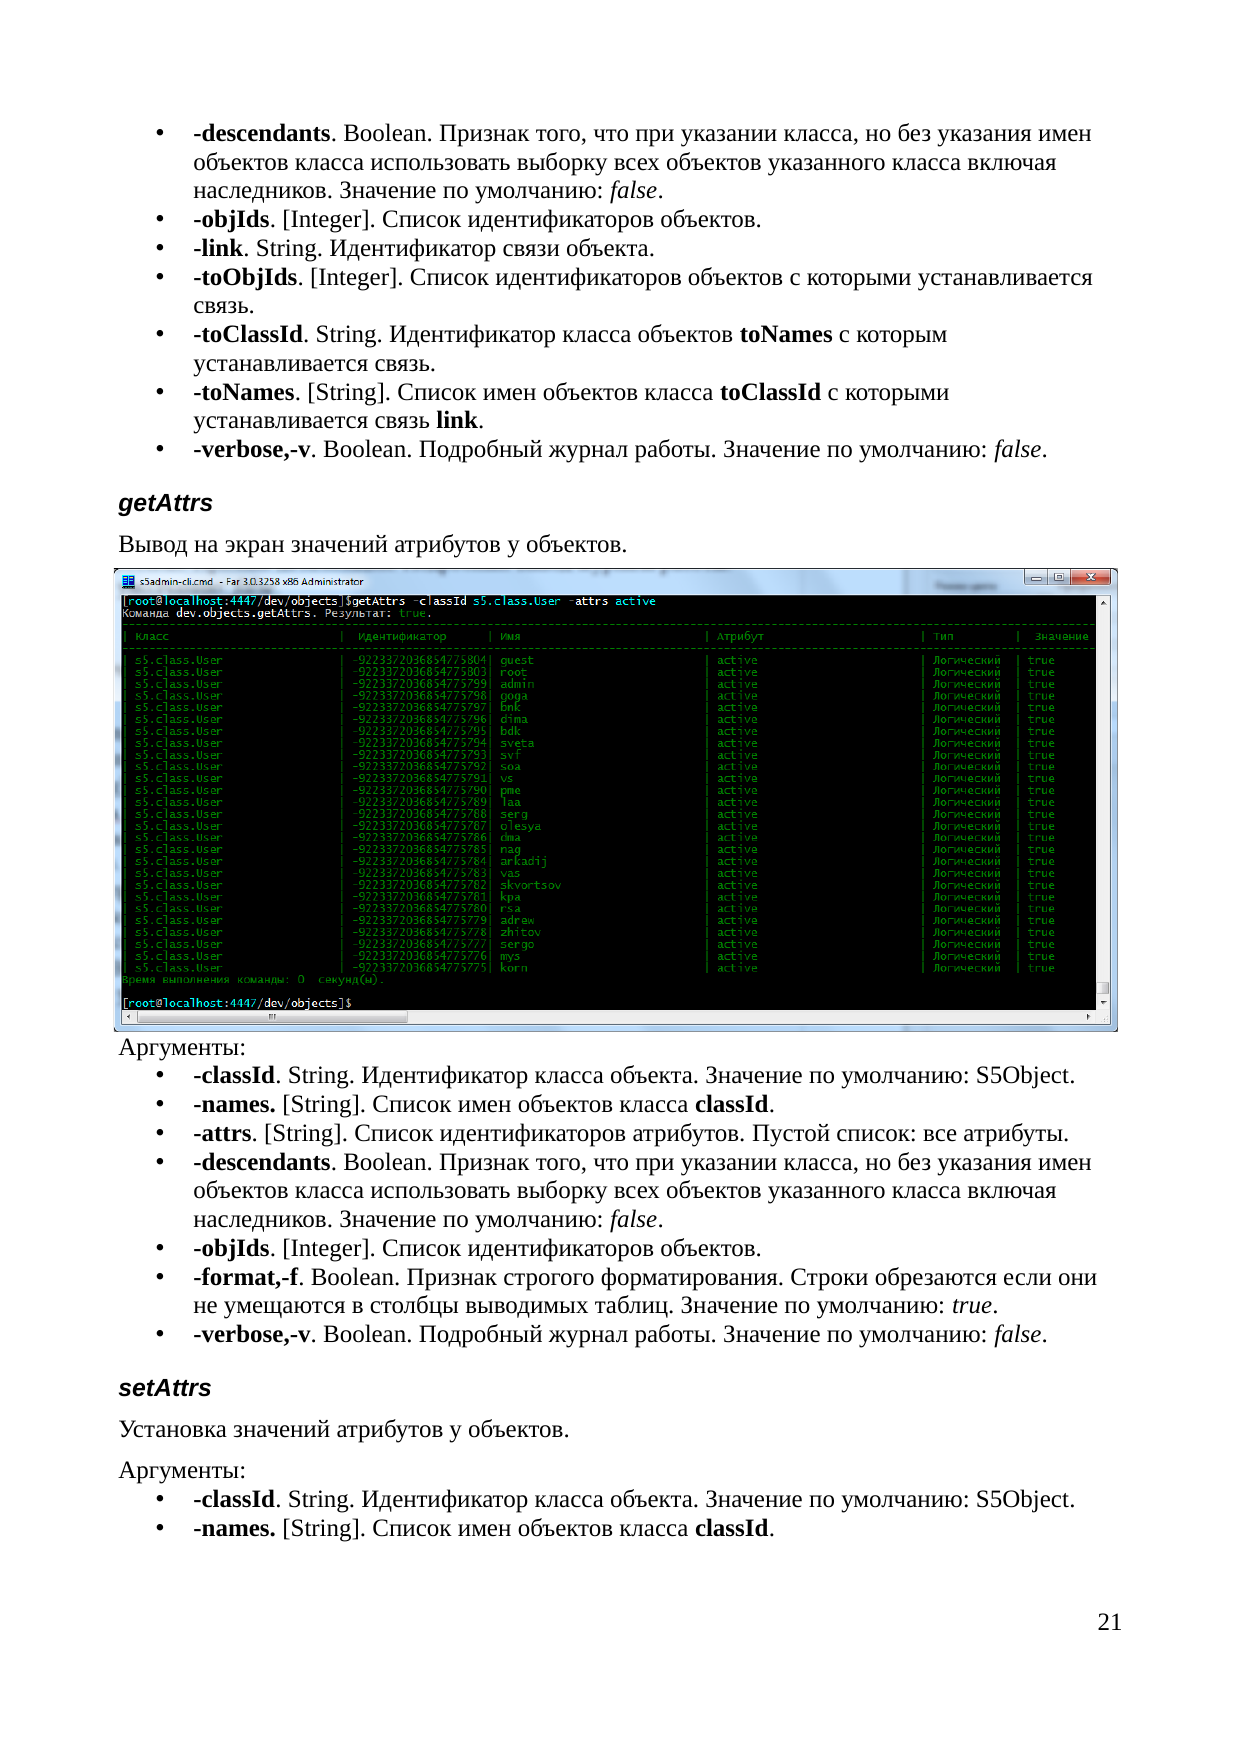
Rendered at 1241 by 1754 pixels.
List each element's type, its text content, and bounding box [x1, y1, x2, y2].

text Аргументы: [118, 1455, 1122, 1484]
picture [113, 568, 1118, 1032]
list -link. String. Идентификатор связи объекта. [156, 233, 1122, 262]
list -names. [String]. Список имен объектов класса classId. [156, 1089, 1122, 1118]
list -verbose,-v. Boolean. Подробный журнал работы. Значение по умолчанию: false. [156, 1319, 1122, 1348]
list -verbose,-v. Boolean. Подробный журнал работы. Значение по умолчанию: false. [156, 434, 1122, 463]
subtitle setAttrs [118, 1373, 1122, 1402]
text Установка значений атрибутов у объектов. [118, 1414, 1122, 1443]
list -classId. String. Идентификатор класса объекта. Значение по умолчанию: S5Object. [156, 1484, 1122, 1513]
list -toClassId. String. Идентификатор класса объектов toNames с которым устанавливается связь. [156, 319, 1122, 377]
text Аргументы: [118, 570, 1122, 1061]
list -descendants. Boolean. Признак того, что при указании класса, но без указания имен объектов класса использовать выборку всех объектов указанного класса включая наследников. Значение по умолчанию: false. [156, 118, 1122, 204]
list -objIds. [Integer]. Список идентификаторов объектов. [156, 204, 1122, 233]
list -format,-f. Boolean. Признак строгого форматирования. Строки обрезаются если они не умещаются в столбцы выводимых таблиц. Значение по умолчанию: true. [156, 1262, 1122, 1319]
list -attrs. [String]. Список идентификаторов атрибутов. Пустой список: все атрибуты. [156, 1118, 1122, 1147]
list -toNames. [String]. Список имен объектов класса toClassId с которыми устанавливается связь link. [156, 377, 1122, 434]
list -toObjIds. [Integer]. Список идентификаторов объектов с которыми устанавливается связь. [156, 262, 1122, 319]
subtitle getAttrs [118, 488, 1122, 517]
list -objIds. [Integer]. Список идентификаторов объектов. [156, 1233, 1122, 1262]
list -classId. String. Идентификатор класса объекта. Значение по умолчанию: S5Object. [156, 1061, 1122, 1089]
list -names. [String]. Список имен объектов класса classId. [156, 1513, 1122, 1542]
text Вывод на экран значений атрибутов у объектов. [118, 529, 1122, 558]
list -descendants. Boolean. Признак того, что при указании класса, но без указания имен объектов класса использовать выборку всех объектов указанного класса включая наследников. Значение по умолчанию: false. [156, 1147, 1122, 1233]
